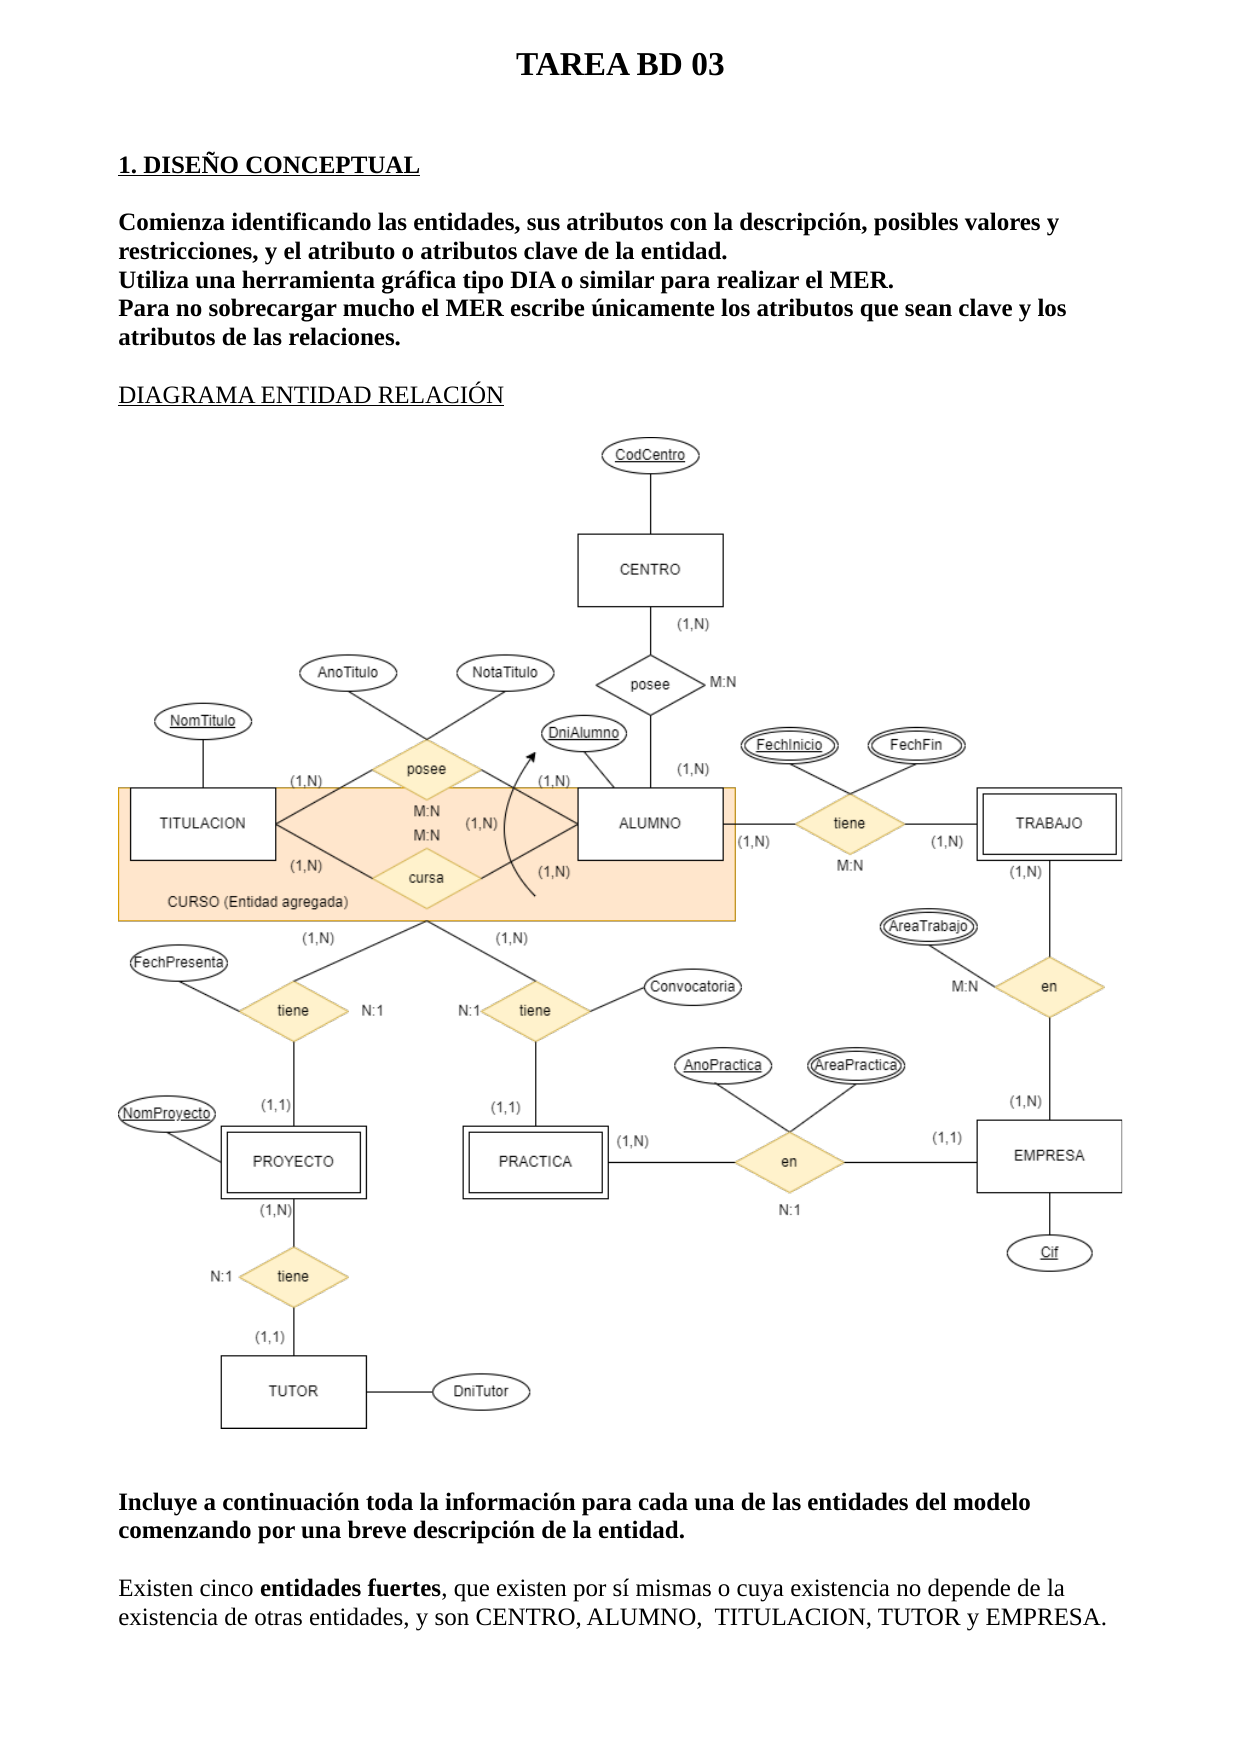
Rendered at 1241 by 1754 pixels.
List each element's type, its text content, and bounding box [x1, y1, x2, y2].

text Para no sobrecargar mucho el MER escribe únicamente los atributos que sean clave y los atributos de las relaciones. [118, 293, 1122, 351]
text Incluye a continuación toda la información para cada una de las entidades del modelo comenzando por una breve descripción de la entidad. [118, 1487, 1122, 1544]
text Existen cinco entidades fuertes, que existen por sí mismas o cuya existencia no depende de la existencia de otras entidades, y son CENTRO, ALUMNO, TITULACION, TUTOR y EMPRESA. [118, 1573, 1122, 1630]
picture [118, 437, 1123, 1429]
text DIAGRAMA ENTIDAD RELACIÓN [118, 380, 1122, 408]
text 1. DISEÑO CONCEPTUAL [118, 150, 1122, 178]
text Utiliza una herramienta gráfica tipo DIA o similar para realizar el MER. [118, 265, 1122, 293]
text Comienza identificando las entidades, sus atributos con la descripción, posibles valores y restricciones, y el atributo o atributos clave de la entidad. [118, 207, 1122, 265]
text TAREA BD 03 [118, 44, 1122, 83]
